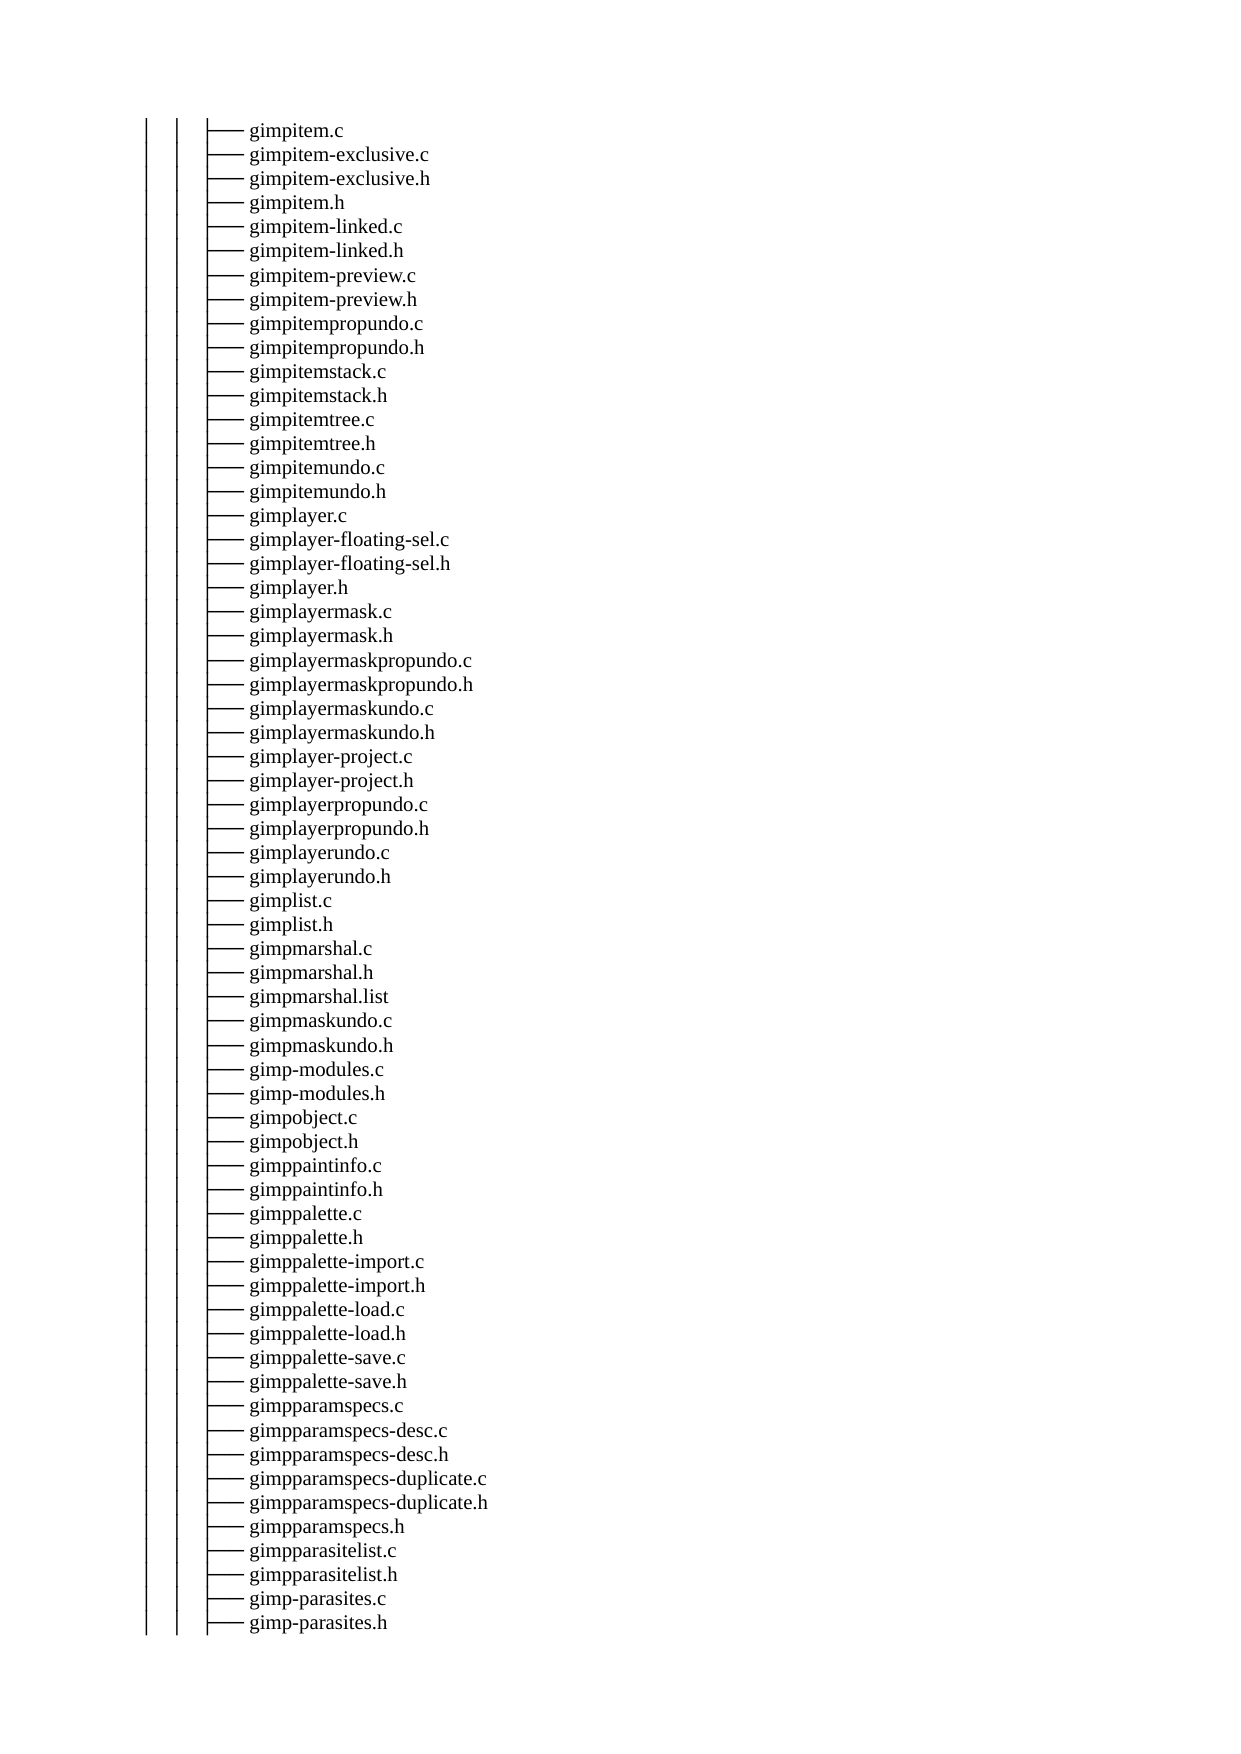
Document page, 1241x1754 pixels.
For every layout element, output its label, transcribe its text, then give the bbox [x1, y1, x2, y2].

text │ │ ├── gimppalette-import.h [147, 1273, 176, 1297]
text │ │ ├── gimpparamspecs.h [208, 1514, 1122, 1538]
text │ │ ├── gimpparasitelist.c [147, 1538, 176, 1562]
text │ │ ├── gimpparasitelist.h [177, 1562, 207, 1586]
text │ │ ├── gimplayermaskundo.c [118, 696, 146, 720]
text │ │ ├── gimppalette-import.c [208, 1249, 1122, 1273]
text │ │ ├── gimpitemundo.c [118, 455, 146, 479]
text │ │ ├── gimpmaskundo.h [177, 1032, 207, 1057]
text │ │ ├── gimppalette-import.h [177, 1273, 207, 1297]
text │ │ ├── gimppalette-load.h [208, 1321, 1122, 1345]
text │ │ ├── gimplayer-floating-sel.c [177, 527, 207, 551]
text │ │ ├── gimplayermask.c [208, 599, 1122, 623]
text │ │ ├── gimppalette-save.c [118, 1345, 146, 1369]
text │ │ ├── gimpmaskundo.c [177, 1008, 207, 1032]
text │ │ ├── gimpparamspecs-desc.h [118, 1442, 146, 1466]
text │ │ ├── gimplayer-project.c [208, 744, 1122, 768]
text │ │ ├── gimpparasitelist.c [118, 1538, 146, 1562]
text │ │ ├── gimplayerundo.c [177, 840, 207, 864]
text │ │ ├── gimpparamspecs.c [208, 1393, 1122, 1417]
text │ │ ├── gimplist.h [118, 912, 146, 936]
text │ │ ├── gimpitemtree.c [208, 407, 1122, 431]
text │ │ ├── gimpparamspecs-desc.c [177, 1417, 207, 1442]
text │ │ ├── gimpmarshal.list [177, 984, 207, 1008]
text │ │ ├── gimplayermaskundo.c [177, 696, 207, 720]
text │ │ ├── gimplayer-floating-sel.h [118, 551, 146, 575]
text │ │ ├── gimpitem.c [118, 118, 146, 142]
text │ │ ├── gimplist.h [177, 912, 207, 936]
text │ │ ├── gimplayermask.h [147, 623, 176, 647]
text │ │ ├── gimplayermaskundo.h [118, 720, 146, 744]
text │ │ ├── gimpitemtree.c [177, 407, 207, 431]
text │ │ ├── gimpitem-linked.c [147, 214, 176, 238]
text │ │ ├── gimpitemundo.c [177, 455, 207, 479]
text │ │ ├── gimpobject.h [147, 1129, 176, 1153]
text │ │ ├── gimppalette.h [118, 1225, 146, 1249]
text │ │ ├── gimpitem-linked.c [177, 214, 207, 238]
text │ │ ├── gimpparamspecs-duplicate.c [177, 1466, 207, 1490]
text │ │ ├── gimplayer.h [177, 575, 207, 599]
text │ │ ├── gimpmarshal.c [177, 936, 207, 960]
text │ │ ├── gimpparamspecs-duplicate.c [208, 1466, 1122, 1490]
text │ │ ├── gimpparamspecs.h [177, 1514, 207, 1538]
text │ │ ├── gimplayerundo.h [118, 864, 146, 888]
text │ │ ├── gimppaintinfo.c [208, 1153, 1122, 1177]
text │ │ ├── gimppalette-import.c [147, 1249, 176, 1273]
text │ │ ├── gimplayer.h [208, 575, 1122, 599]
text │ │ ├── gimplayermaskpropundo.h [118, 672, 146, 696]
text │ │ ├── gimplayerpropundo.c [208, 792, 1122, 816]
text │ │ ├── gimpparamspecs-duplicate.h [147, 1490, 176, 1514]
text │ │ ├── gimpparamspecs.h [118, 1514, 146, 1538]
text │ │ ├── gimplayerpropundo.h [177, 816, 207, 840]
text │ │ ├── gimp-parasites.c [177, 1586, 207, 1610]
text │ │ ├── gimppaintinfo.c [177, 1153, 207, 1177]
text │ │ ├── gimplayer.c [208, 503, 1122, 527]
text │ │ ├── gimp-modules.h [147, 1081, 176, 1105]
text │ │ ├── gimplayermaskpropundo.c [208, 647, 1122, 672]
text │ │ ├── gimpitemundo.c [147, 455, 176, 479]
text │ │ ├── gimpobject.h [208, 1129, 1122, 1153]
text │ │ ├── gimppalette-load.c [118, 1297, 146, 1321]
text │ │ ├── gimppaintinfo.c [147, 1153, 176, 1177]
text │ │ ├── gimpparamspecs-duplicate.h [177, 1490, 207, 1514]
text │ │ ├── gimppalette-load.h [177, 1321, 207, 1345]
text │ │ ├── gimplayermaskpropundo.c [118, 647, 146, 672]
text │ │ ├── gimpitemstack.h [177, 383, 207, 407]
text │ │ ├── gimplayermaskundo.h [208, 720, 1122, 744]
text │ │ ├── gimp-parasites.c [147, 1586, 176, 1610]
text │ │ ├── gimpmaskundo.h [208, 1032, 1122, 1057]
text │ │ ├── gimpparasitelist.h [118, 1562, 146, 1586]
text │ │ ├── gimppalette-load.h [118, 1321, 146, 1345]
text │ │ ├── gimppalette.c [118, 1201, 146, 1225]
text │ │ ├── gimplayer.c [177, 503, 207, 527]
text │ │ ├── gimpmaskundo.c [208, 1008, 1122, 1032]
text │ │ ├── gimplayerpropundo.h [118, 816, 146, 840]
text │ │ ├── gimp-parasites.c [208, 1586, 1122, 1610]
text │ │ ├── gimpitem-preview.c [208, 262, 1122, 287]
text │ │ ├── gimpitem-preview.h [208, 287, 1122, 311]
text │ │ ├── gimpitemtree.h [177, 431, 207, 455]
text │ │ ├── gimplayer-floating-sel.h [177, 551, 207, 575]
text │ │ ├── gimpmarshal.h [177, 960, 207, 984]
text │ │ ├── gimplayermaskpropundo.h [147, 672, 176, 696]
text │ │ ├── gimpparasitelist.h [208, 1562, 1122, 1586]
text │ │ ├── gimpitempropundo.c [147, 311, 176, 335]
text │ │ ├── gimplayer-floating-sel.c [147, 527, 176, 551]
text │ │ ├── gimpmarshal.c [147, 936, 176, 960]
text │ │ ├── gimplayermask.c [118, 599, 146, 623]
text │ │ ├── gimpmaskundo.h [147, 1032, 176, 1057]
text │ │ ├── gimplayer-project.c [177, 744, 207, 768]
text │ │ ├── gimplayermaskundo.h [147, 720, 176, 744]
text │ │ ├── gimpitem-linked.c [118, 214, 146, 238]
text │ │ ├── gimplayermaskpropundo.h [208, 672, 1122, 696]
text │ │ ├── gimpitem-linked.h [118, 238, 146, 262]
text │ │ ├── gimplayerundo.h [147, 864, 176, 888]
text │ │ ├── gimpitem-exclusive.c [177, 142, 207, 166]
text │ │ ├── gimpparamspecs-duplicate.c [147, 1466, 176, 1490]
text │ │ ├── gimpobject.h [177, 1129, 207, 1153]
text │ │ ├── gimplayerundo.c [147, 840, 176, 864]
text │ │ ├── gimplayer-project.h [177, 768, 207, 792]
text │ │ ├── gimpitemtree.h [147, 431, 176, 455]
text │ │ ├── gimpmarshal.list [118, 984, 146, 1008]
text │ │ ├── gimpitem.h [177, 190, 207, 214]
text │ │ ├── gimpitempropundo.c [208, 311, 1122, 335]
text │ │ ├── gimpitemundo.h [118, 479, 146, 503]
text │ │ ├── gimplayer-floating-sel.h [208, 551, 1122, 575]
text │ │ ├── gimp-parasites.c [118, 1586, 146, 1610]
text │ │ ├── gimpmarshal.h [208, 960, 1122, 984]
text │ │ ├── gimplayerpropundo.h [147, 816, 176, 840]
text │ │ ├── gimplist.c [177, 888, 207, 912]
text │ │ ├── gimpitem.c [208, 118, 1122, 142]
text │ │ ├── gimpitemundo.h [147, 479, 176, 503]
text │ │ ├── gimpitem.h [118, 190, 146, 214]
text │ │ ├── gimplist.c [118, 888, 146, 912]
text │ │ ├── gimpitem-exclusive.c [118, 142, 146, 166]
text │ │ ├── gimppaintinfo.h [147, 1177, 176, 1201]
text │ │ ├── gimplayer-floating-sel.c [208, 527, 1122, 551]
text │ │ ├── gimppaintinfo.h [208, 1177, 1122, 1201]
text │ │ ├── gimpitempropundo.c [118, 311, 146, 335]
text │ │ ├── gimplayer.c [118, 503, 146, 527]
text │ │ ├── gimp-parasites.h [177, 1610, 207, 1634]
text │ │ ├── gimppalette.h [177, 1225, 207, 1249]
text │ │ ├── gimpitem.c [177, 118, 207, 142]
text │ │ ├── gimplayerpropundo.c [177, 792, 207, 816]
text │ │ ├── gimpobject.h [118, 1129, 146, 1153]
text │ │ ├── gimplayermaskpropundo.h [177, 672, 207, 696]
text │ │ ├── gimpitempropundo.h [208, 335, 1122, 359]
text │ │ ├── gimppalette-save.h [208, 1369, 1122, 1393]
text │ │ ├── gimplayer-project.h [208, 768, 1122, 792]
text │ │ ├── gimpitem.h [147, 190, 176, 214]
text │ │ ├── gimppalette-import.c [177, 1249, 207, 1273]
text │ │ ├── gimppalette.h [208, 1225, 1122, 1249]
text │ │ ├── gimpobject.c [208, 1105, 1122, 1129]
text │ │ ├── gimpitem.c [147, 118, 176, 142]
text │ │ ├── gimplayerundo.h [177, 864, 207, 888]
text │ │ ├── gimpitemstack.c [147, 359, 176, 383]
text │ │ ├── gimplayermaskundo.c [147, 696, 176, 720]
text │ │ ├── gimplayermaskundo.h [177, 720, 207, 744]
text │ │ ├── gimplayermaskpropundo.c [177, 647, 207, 672]
text │ │ ├── gimpparamspecs-desc.h [208, 1442, 1122, 1466]
text │ │ ├── gimp-parasites.h [208, 1610, 1122, 1634]
text │ │ ├── gimpmarshal.c [208, 936, 1122, 960]
text │ │ ├── gimpparamspecs.c [147, 1393, 176, 1417]
text │ │ ├── gimppalette-save.c [147, 1345, 176, 1369]
text │ │ ├── gimppalette-load.h [147, 1321, 176, 1345]
text │ │ ├── gimpitem-exclusive.h [118, 166, 146, 190]
text │ │ ├── gimppaintinfo.h [177, 1177, 207, 1201]
text │ │ ├── gimpitemstack.h [208, 383, 1122, 407]
text │ │ ├── gimppalette-import.h [208, 1273, 1122, 1297]
text │ │ ├── gimpitempropundo.h [118, 335, 146, 359]
text │ │ ├── gimppaintinfo.h [118, 1177, 146, 1201]
text │ │ ├── gimplayer-project.h [147, 768, 176, 792]
text │ │ ├── gimp-modules.c [177, 1057, 207, 1081]
text │ │ ├── gimpitem.h [208, 190, 1122, 214]
text │ │ ├── gimpmarshal.c [118, 936, 146, 960]
text │ │ ├── gimpitem-linked.h [208, 238, 1122, 262]
text │ │ ├── gimppalette-load.c [208, 1297, 1122, 1321]
text │ │ ├── gimpobject.c [118, 1105, 146, 1129]
text │ │ ├── gimpitem-linked.h [147, 238, 176, 262]
text │ │ ├── gimpparamspecs-desc.c [147, 1417, 176, 1442]
text │ │ ├── gimplayermask.h [208, 623, 1122, 647]
text │ │ ├── gimpitempropundo.h [147, 335, 176, 359]
text │ │ ├── gimpitem-exclusive.c [147, 142, 176, 166]
text │ │ ├── gimp-modules.c [118, 1057, 146, 1081]
text │ │ ├── gimpitemundo.h [208, 479, 1122, 503]
text │ │ ├── gimpitem-preview.c [118, 262, 146, 287]
text │ │ ├── gimppalette-save.c [208, 1345, 1122, 1369]
text │ │ ├── gimpitemundo.h [177, 479, 207, 503]
text │ │ ├── gimplayerundo.c [118, 840, 146, 864]
text │ │ ├── gimp-modules.h [177, 1081, 207, 1105]
text │ │ ├── gimp-modules.c [208, 1057, 1122, 1081]
text │ │ ├── gimpparasitelist.h [147, 1562, 176, 1586]
text │ │ ├── gimppalette-save.c [177, 1345, 207, 1369]
text │ │ ├── gimplayermask.c [177, 599, 207, 623]
text │ │ ├── gimppalette-save.h [147, 1369, 176, 1393]
text │ │ ├── gimppalette-load.c [177, 1297, 207, 1321]
text │ │ ├── gimppalette-save.h [177, 1369, 207, 1393]
text │ │ ├── gimppalette-import.c [118, 1249, 146, 1273]
text │ │ ├── gimpparamspecs.c [118, 1393, 146, 1417]
text │ │ ├── gimppalette.h [147, 1225, 176, 1249]
text │ │ ├── gimppalette.c [177, 1201, 207, 1225]
text │ │ ├── gimplist.h [208, 912, 1122, 936]
text │ │ ├── gimpparamspecs.c [177, 1393, 207, 1417]
text │ │ ├── gimpmarshal.list [208, 984, 1122, 1008]
text │ │ ├── gimppalette.c [147, 1201, 176, 1225]
text │ │ ├── gimpitemtree.c [147, 407, 176, 431]
text │ │ ├── gimplayerpropundo.h [208, 816, 1122, 840]
text │ │ ├── gimpitem-exclusive.h [147, 166, 176, 190]
text │ │ ├── gimpmarshal.h [118, 960, 146, 984]
text │ │ ├── gimpparamspecs-desc.c [208, 1417, 1122, 1442]
text │ │ ├── gimpitem-preview.h [147, 287, 176, 311]
text │ │ ├── gimpitem-linked.h [177, 238, 207, 262]
text │ │ ├── gimppalette-save.h [118, 1369, 146, 1393]
text │ │ ├── gimpitem-exclusive.h [208, 166, 1122, 190]
text │ │ ├── gimplayer-floating-sel.h [147, 551, 176, 575]
text │ │ ├── gimpobject.c [147, 1105, 176, 1129]
text │ │ ├── gimp-parasites.h [118, 1610, 146, 1634]
text │ │ ├── gimpitem-preview.h [177, 287, 207, 311]
text │ │ ├── gimpitemstack.c [177, 359, 207, 383]
text │ │ ├── gimpitem-exclusive.h [177, 166, 207, 190]
text │ │ ├── gimplayermaskpropundo.c [147, 647, 176, 672]
text │ │ ├── gimpparamspecs-desc.c [118, 1417, 146, 1442]
text │ │ ├── gimplayerpropundo.c [118, 792, 146, 816]
text │ │ ├── gimplayer.h [118, 575, 146, 599]
text │ │ ├── gimpitem-exclusive.c [208, 142, 1122, 166]
text │ │ ├── gimpitemtree.h [208, 431, 1122, 455]
text │ │ ├── gimplayer-project.h [118, 768, 146, 792]
text │ │ ├── gimplist.h [147, 912, 176, 936]
text │ │ ├── gimpitempropundo.c [177, 311, 207, 335]
text │ │ ├── gimpparamspecs.h [147, 1514, 176, 1538]
text │ │ ├── gimppalette.c [208, 1201, 1122, 1225]
text │ │ ├── gimplayermaskundo.c [208, 696, 1122, 720]
text │ │ ├── gimpitem-preview.c [147, 262, 176, 287]
text │ │ ├── gimplist.c [147, 888, 176, 912]
text │ │ ├── gimpparasitelist.c [177, 1538, 207, 1562]
text │ │ ├── gimplayer-project.c [118, 744, 146, 768]
text │ │ ├── gimpitemstack.c [118, 359, 146, 383]
text │ │ ├── gimpparamspecs-desc.h [147, 1442, 176, 1466]
text │ │ ├── gimpitem-preview.h [118, 287, 146, 311]
text │ │ ├── gimplist.c [208, 888, 1122, 912]
text │ │ ├── gimpitem-linked.c [208, 214, 1122, 238]
text │ │ ├── gimpmarshal.list [147, 984, 176, 1008]
text │ │ ├── gimplayerundo.c [208, 840, 1122, 864]
text │ │ ├── gimplayer-floating-sel.c [118, 527, 146, 551]
text │ │ ├── gimpmaskundo.h [118, 1032, 146, 1057]
text │ │ ├── gimpparamspecs-duplicate.h [208, 1490, 1122, 1514]
text │ │ ├── gimpmaskundo.c [118, 1008, 146, 1032]
text │ │ ├── gimppalette-load.c [147, 1297, 176, 1321]
text │ │ ├── gimplayer-project.c [147, 744, 176, 768]
text │ │ ├── gimp-parasites.h [147, 1610, 176, 1634]
text │ │ ├── gimpitemstack.c [208, 359, 1122, 383]
text │ │ ├── gimpitemundo.c [208, 455, 1122, 479]
text │ │ ├── gimpmaskundo.c [147, 1008, 176, 1032]
text │ │ ├── gimpitemtree.c [118, 407, 146, 431]
text │ │ ├── gimplayermask.h [177, 623, 207, 647]
text │ │ ├── gimp-modules.c [147, 1057, 176, 1081]
text │ │ ├── gimppalette-import.h [118, 1273, 146, 1297]
text │ │ ├── gimpitempropundo.h [177, 335, 207, 359]
text │ │ ├── gimplayerpropundo.c [147, 792, 176, 816]
text │ │ ├── gimpmarshal.h [147, 960, 176, 984]
text │ │ ├── gimplayermask.c [147, 599, 176, 623]
text │ │ ├── gimpparasitelist.c [208, 1538, 1122, 1562]
text │ │ ├── gimpitemstack.h [118, 383, 146, 407]
text │ │ ├── gimpobject.c [177, 1105, 207, 1129]
text │ │ ├── gimpitemstack.h [147, 383, 176, 407]
text │ │ ├── gimp-modules.h [208, 1081, 1122, 1105]
text │ │ ├── gimpitemtree.h [118, 431, 146, 455]
text │ │ ├── gimpparamspecs-desc.h [177, 1442, 207, 1466]
text │ │ ├── gimplayermask.h [118, 623, 146, 647]
text │ │ ├── gimplayer.c [147, 503, 176, 527]
text │ │ ├── gimplayer.h [147, 575, 176, 599]
text │ │ ├── gimp-modules.h [118, 1081, 146, 1105]
text │ │ ├── gimppaintinfo.c [118, 1153, 146, 1177]
text │ │ ├── gimpitem-preview.c [177, 262, 207, 287]
text │ │ ├── gimplayerundo.h [208, 864, 1122, 888]
